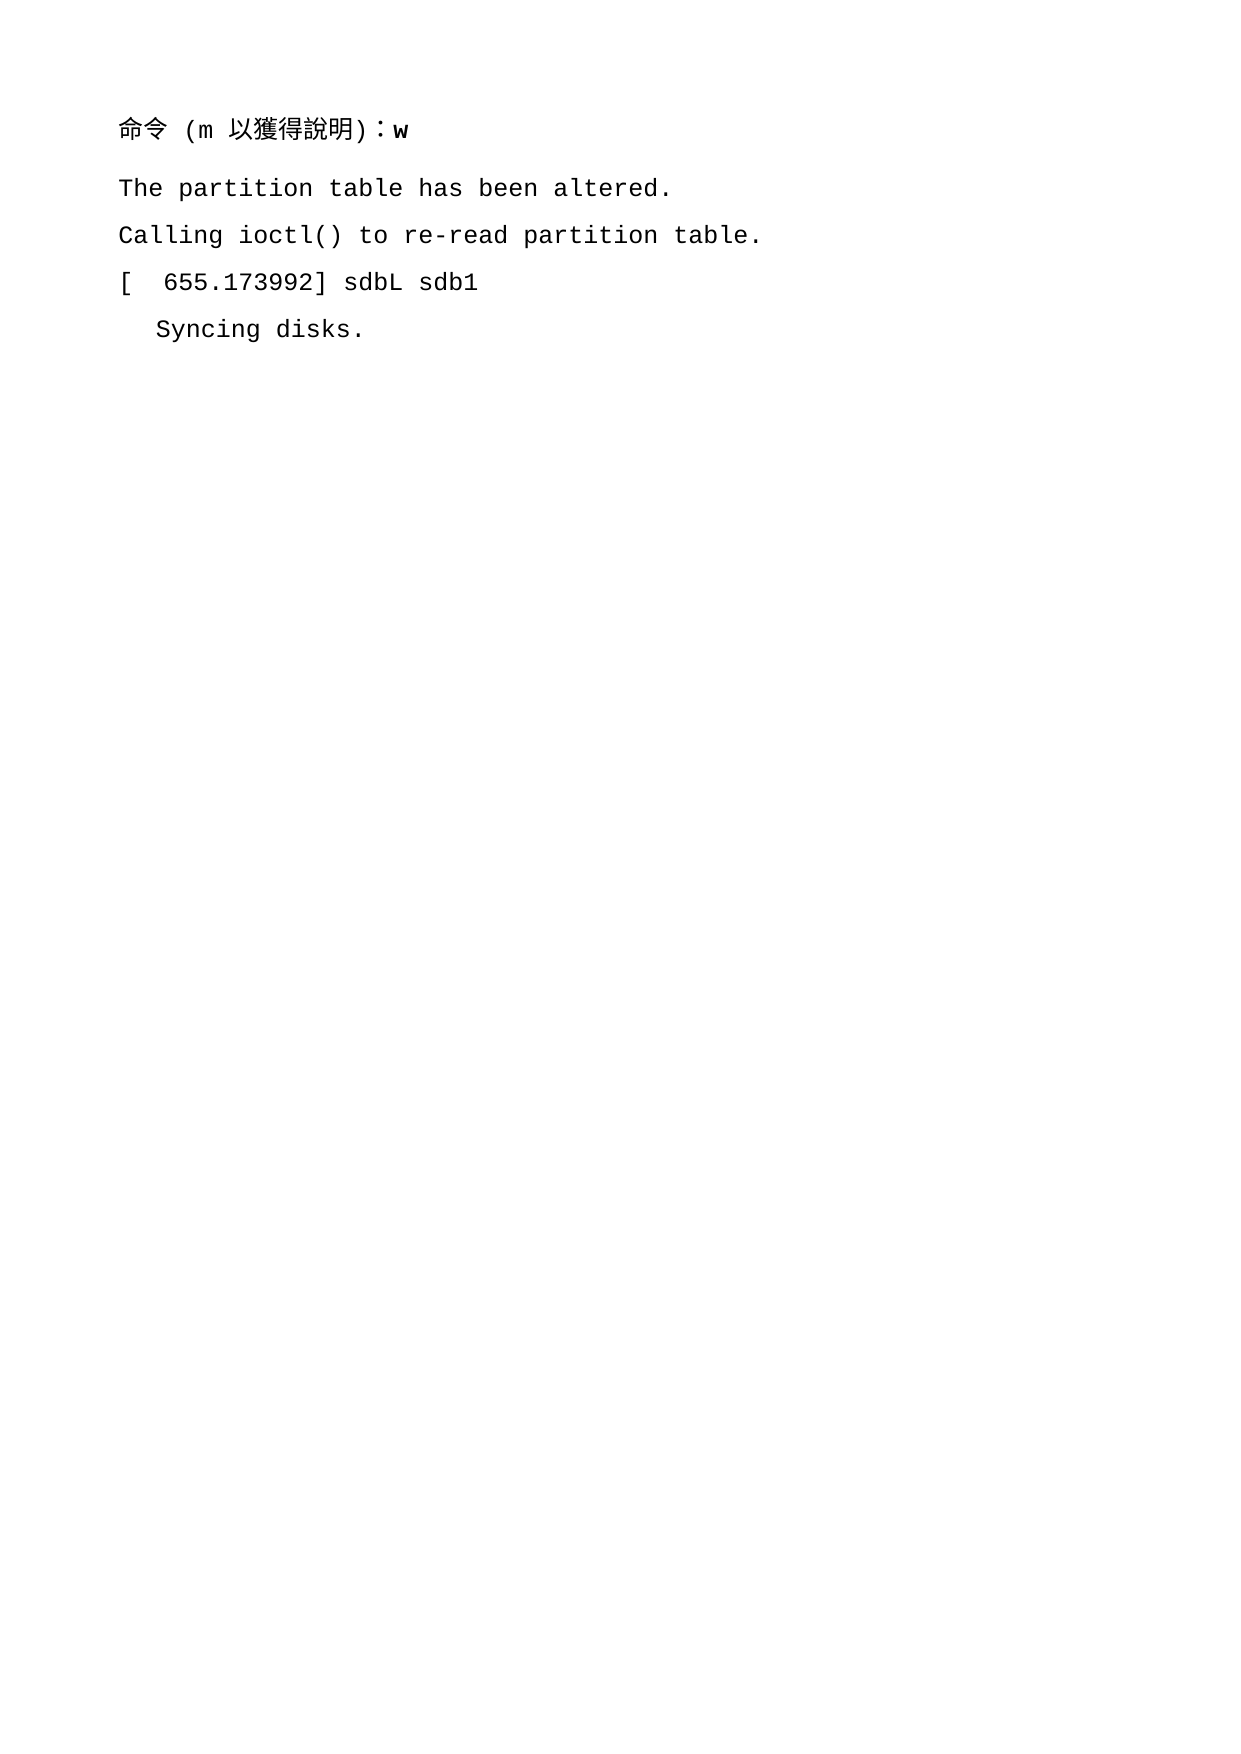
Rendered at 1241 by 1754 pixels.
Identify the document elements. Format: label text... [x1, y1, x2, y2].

text [ 655.173992] sdbL sdb1 [118, 269, 1122, 298]
text Syncing disks. [156, 316, 1122, 345]
text The partition table has been altered. [118, 175, 1122, 203]
text 命令 (m 以獲得說明)：w [118, 118, 1122, 146]
text Calling ioctl() to re-read partition table. [118, 222, 1122, 251]
